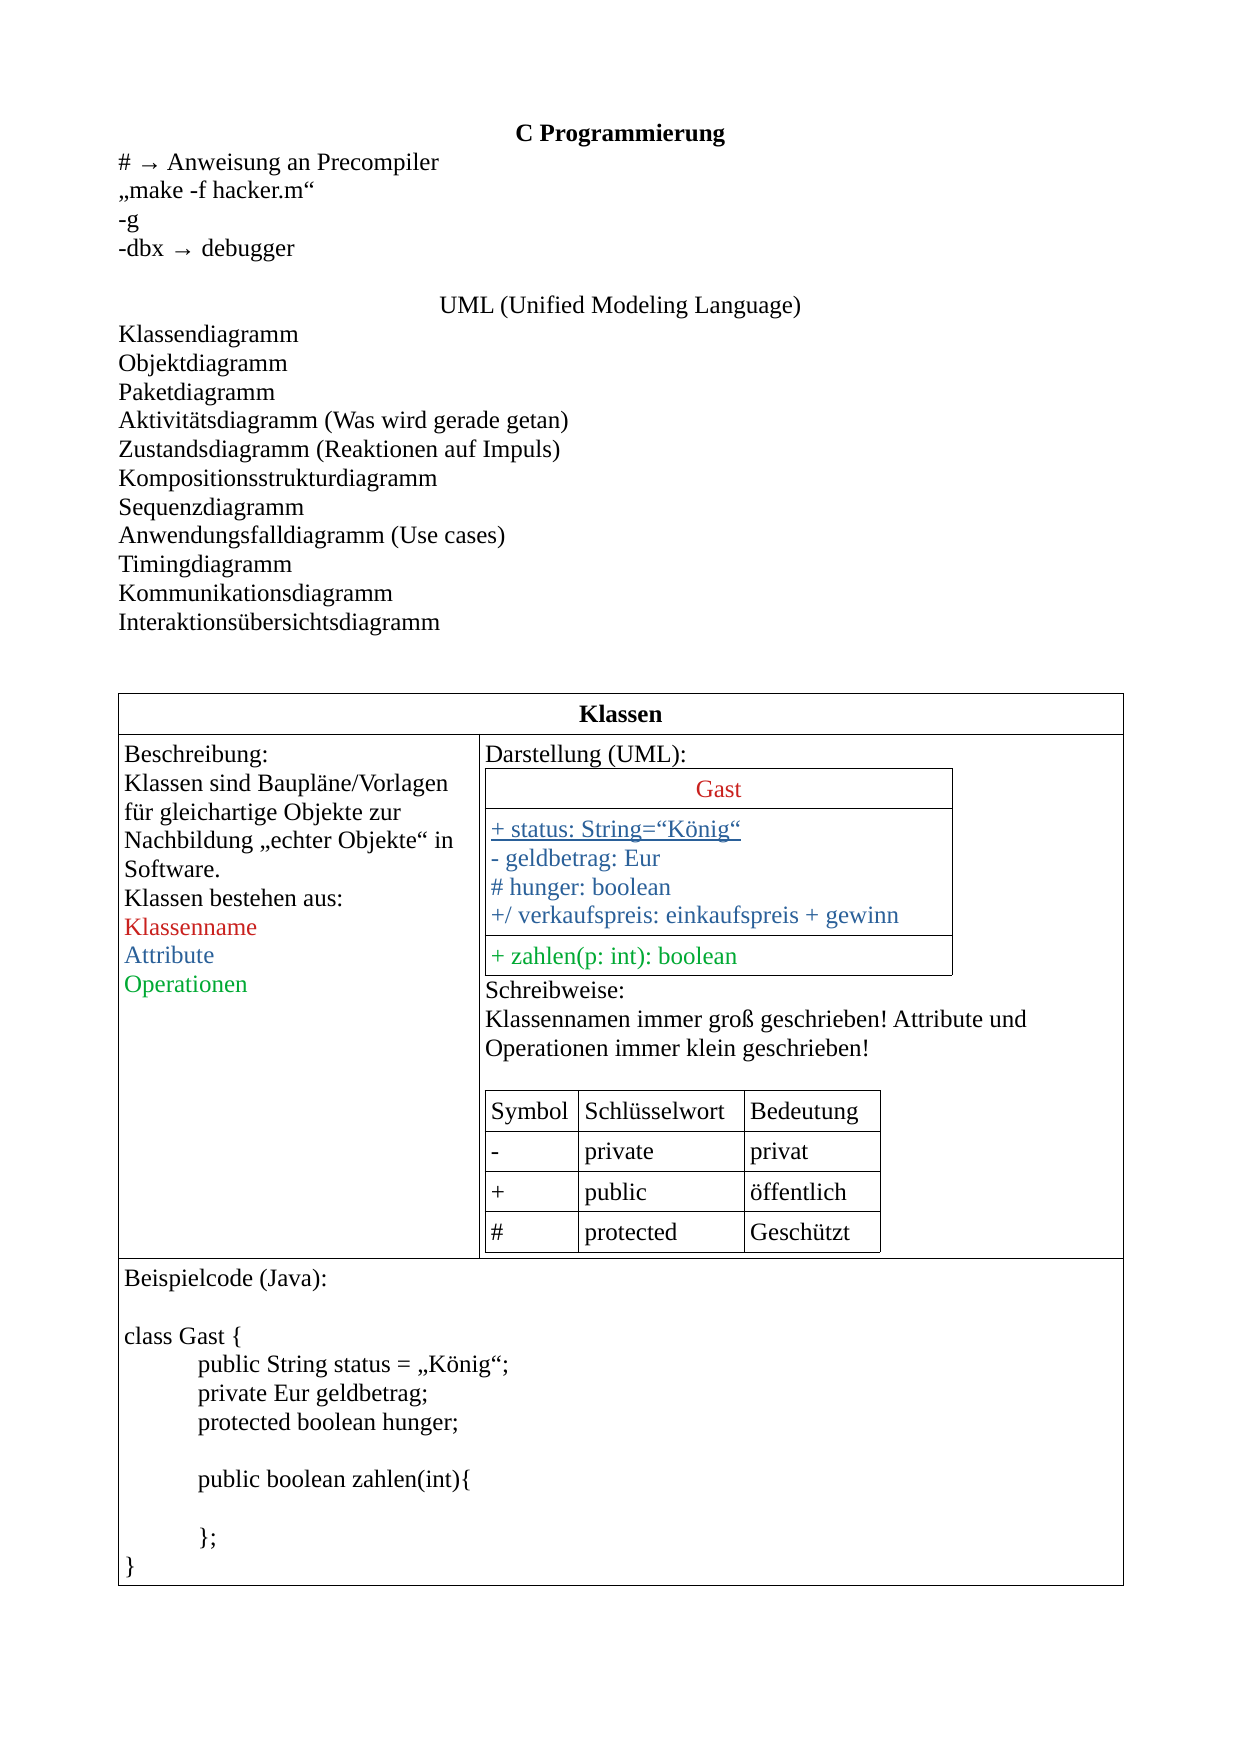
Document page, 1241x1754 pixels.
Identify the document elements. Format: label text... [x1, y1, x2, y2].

text Interaktionsübersichtsdiagramm [118, 607, 1122, 636]
text C Programmierung [118, 118, 1122, 147]
text Timingdiagramm [118, 549, 1122, 578]
table_cell privat [745, 1132, 880, 1171]
text Kompositionsstrukturdiagramm [118, 463, 1122, 492]
table_header Symbol [486, 1091, 578, 1131]
text Paketdiagramm [118, 377, 1122, 406]
text Anwendungsfalldiagramm (Use cases) [118, 521, 1122, 549]
text Klassendiagramm [118, 319, 1122, 348]
table_cell Geschützt [745, 1212, 880, 1252]
text -dbx → debugger [118, 233, 1122, 262]
table_cell öffentlich [745, 1172, 880, 1211]
table_cell + [486, 1172, 578, 1211]
table_cell + zahlen(p: int): boolean [486, 936, 952, 975]
text „make -f hacker.m“ [118, 176, 1122, 204]
table_cell Beschreibung: Klassen sind Baupläne/Vorlagen für gleichartige Objekte zur Nachbildung „echter Objekte“ in Software. Klassen bestehen aus: Klassenname Attribute Operationen [119, 735, 479, 1257]
table_cell protected [579, 1212, 744, 1252]
text Aktivitätsdiagramm (Was wird gerade getan) [118, 406, 1122, 434]
text Sequenzdiagramm [118, 492, 1122, 521]
table_cell Darstellung (UML): Schreibweise: Klassennamen immer groß geschrieben! Attribute und Operationen immer klein geschrieben! [480, 735, 1123, 1257]
table_header Gast [486, 769, 952, 808]
table_cell + status: String=“König“ - geldbetrag: Eur # hunger: boolean +/ verkaufspreis: einkaufspreis + gewinn [486, 809, 952, 935]
table_cell private [579, 1132, 744, 1171]
text # → Anweisung an Precompiler [118, 147, 1122, 176]
text Zustandsdiagramm (Reaktionen auf Impuls) [118, 434, 1122, 463]
table_cell public [579, 1172, 744, 1211]
text UML (Unified Modeling Language) [118, 291, 1122, 319]
text -g [118, 204, 1122, 233]
table_cell # [486, 1212, 578, 1252]
text Objektdiagramm [118, 348, 1122, 377]
table_cell Beispielcode (Java): class Gast { public String status = „König“; private Eur geldbetrag; protected boolean hunger; public boolean zahlen(int){ }; } [119, 1259, 1123, 1585]
text Kommunikationsdiagramm [118, 578, 1122, 607]
table_cell - [486, 1132, 578, 1171]
table_header Bedeutung [745, 1091, 880, 1131]
table_header Klassen [119, 694, 1123, 733]
table_header Schlüsselwort [579, 1091, 744, 1131]
